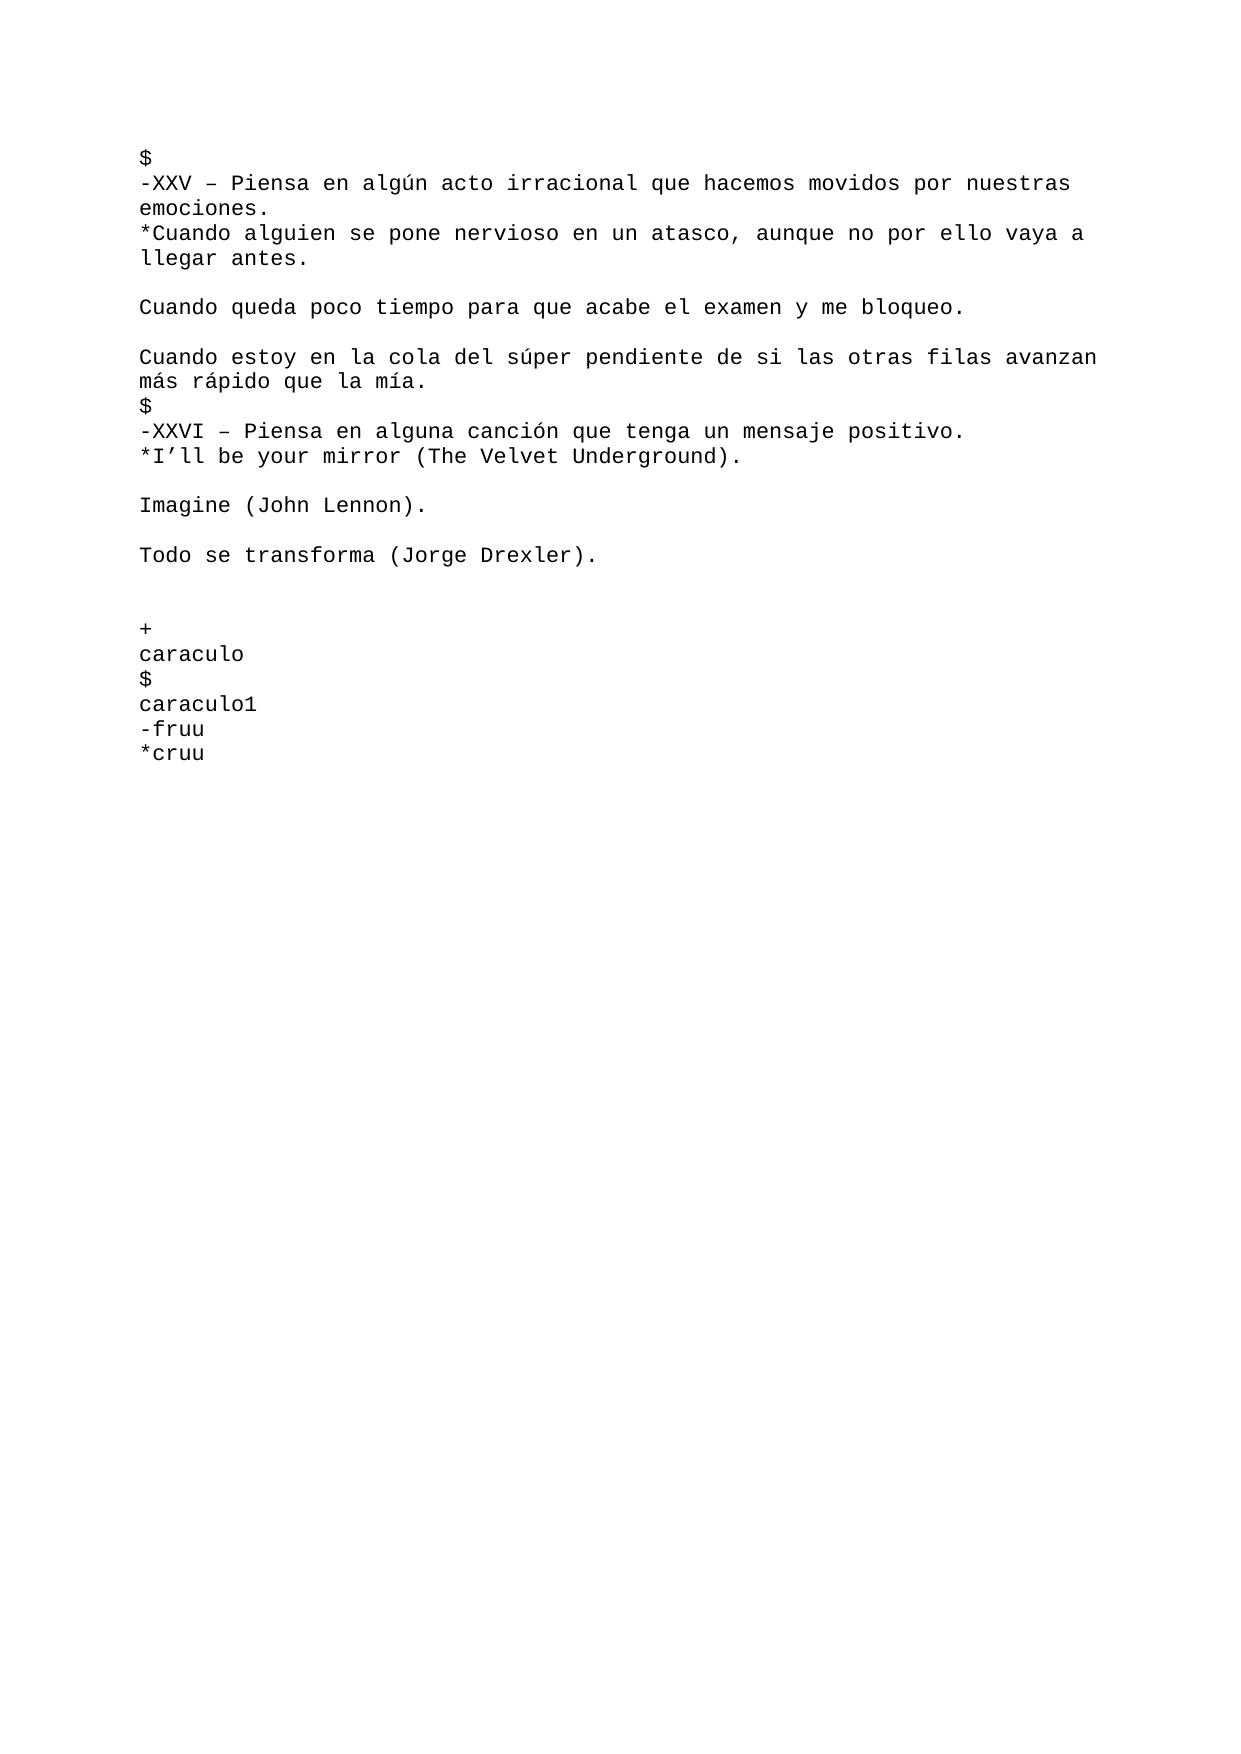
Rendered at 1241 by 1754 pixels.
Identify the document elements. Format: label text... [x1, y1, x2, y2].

text Todo se transforma (Jorge Drexler). [139, 544, 1101, 569]
text -XXV – Piensa en algún acto irracional que hacemos movidos por nuestras emociones. [139, 172, 1101, 222]
text caraculo [139, 643, 1101, 668]
text *I’ll be your mirror (The Velvet Underground). [139, 445, 1101, 470]
text $ [139, 148, 1101, 172]
text caraculo1 [139, 693, 1101, 718]
text -fruu [139, 718, 1101, 743]
text -XXVI – Piensa en alguna canción que tenga un mensaje positivo. [139, 420, 1101, 445]
text Cuando queda poco tiempo para que acabe el examen y me bloqueo. [139, 296, 1101, 321]
text Imagine (John Lennon). [139, 495, 1101, 519]
text $ [139, 668, 1101, 693]
text + [139, 619, 1101, 643]
text *Cuando alguien se pone nervioso en un atasco, aunque no por ello vaya a llegar antes. [139, 222, 1101, 272]
text Cuando estoy en la cola del súper pendiente de si las otras filas avanzan más rápido que la mía. [139, 346, 1101, 396]
text *cruu [139, 743, 1101, 767]
text $ [139, 396, 1101, 420]
